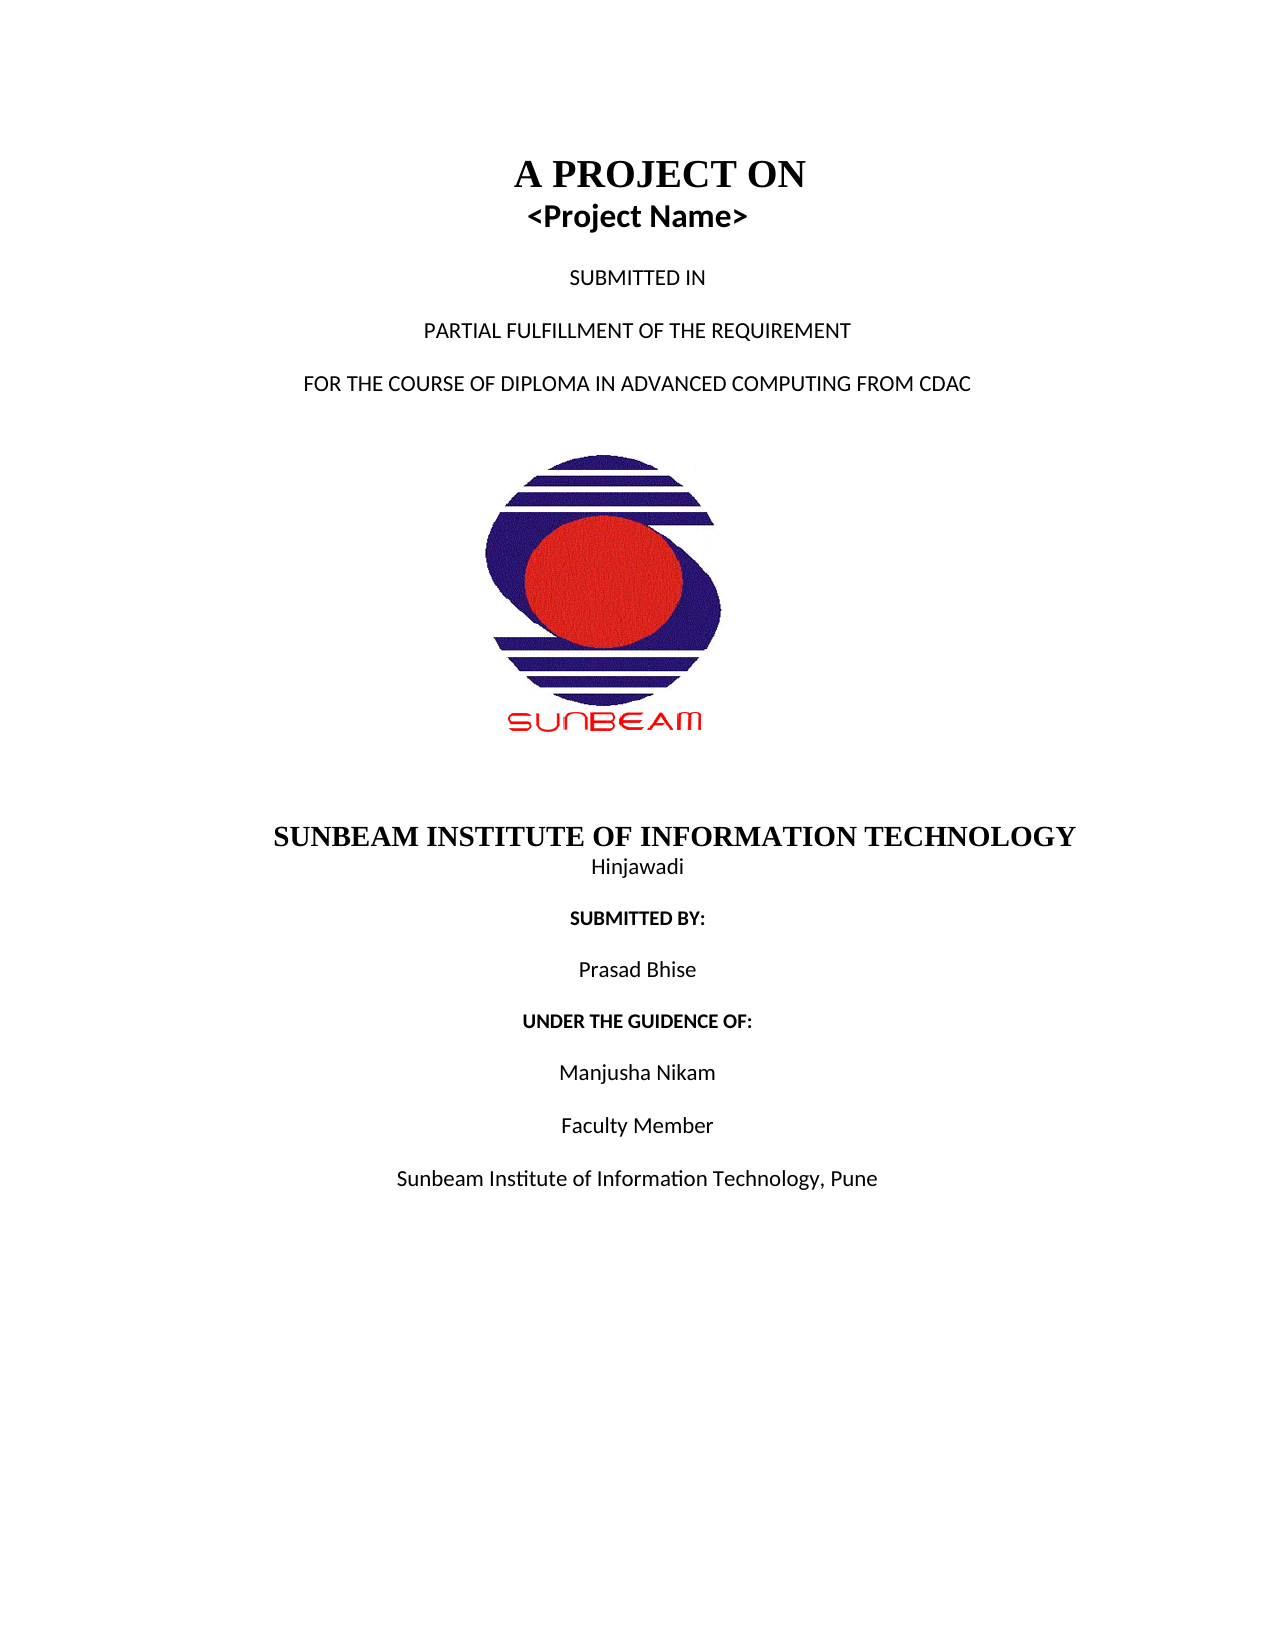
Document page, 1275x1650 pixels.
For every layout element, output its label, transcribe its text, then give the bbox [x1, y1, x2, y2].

text Hinjawadi [150, 852, 1125, 881]
text UNDER THE GUIDENCE OF: [150, 1008, 1125, 1034]
text FOR THE COURSE OF DIPLOMA IN ADVANCED COMPUTING FROM CDAC [150, 369, 1125, 397]
text <Project Name> [150, 196, 1125, 236]
subtitle A PROJECT ON [195, 150, 1125, 196]
text Prasad Bhise [150, 956, 1125, 983]
text PARTIAL FULFILLMENT OF THE REQUIREMENT [150, 316, 1125, 344]
text Sunbeam Institute of Information Technology, Pune [150, 1164, 1125, 1193]
text Faculty Member [150, 1112, 1125, 1139]
text Manjusha Nikam [150, 1058, 1125, 1087]
text SUBMITTED BY: [150, 906, 1125, 931]
text SUBMITTED IN [150, 263, 1125, 291]
subtitle SUNBEAM INSTITUTE OF INFORMATION TECHNOLOGY [225, 819, 1125, 852]
